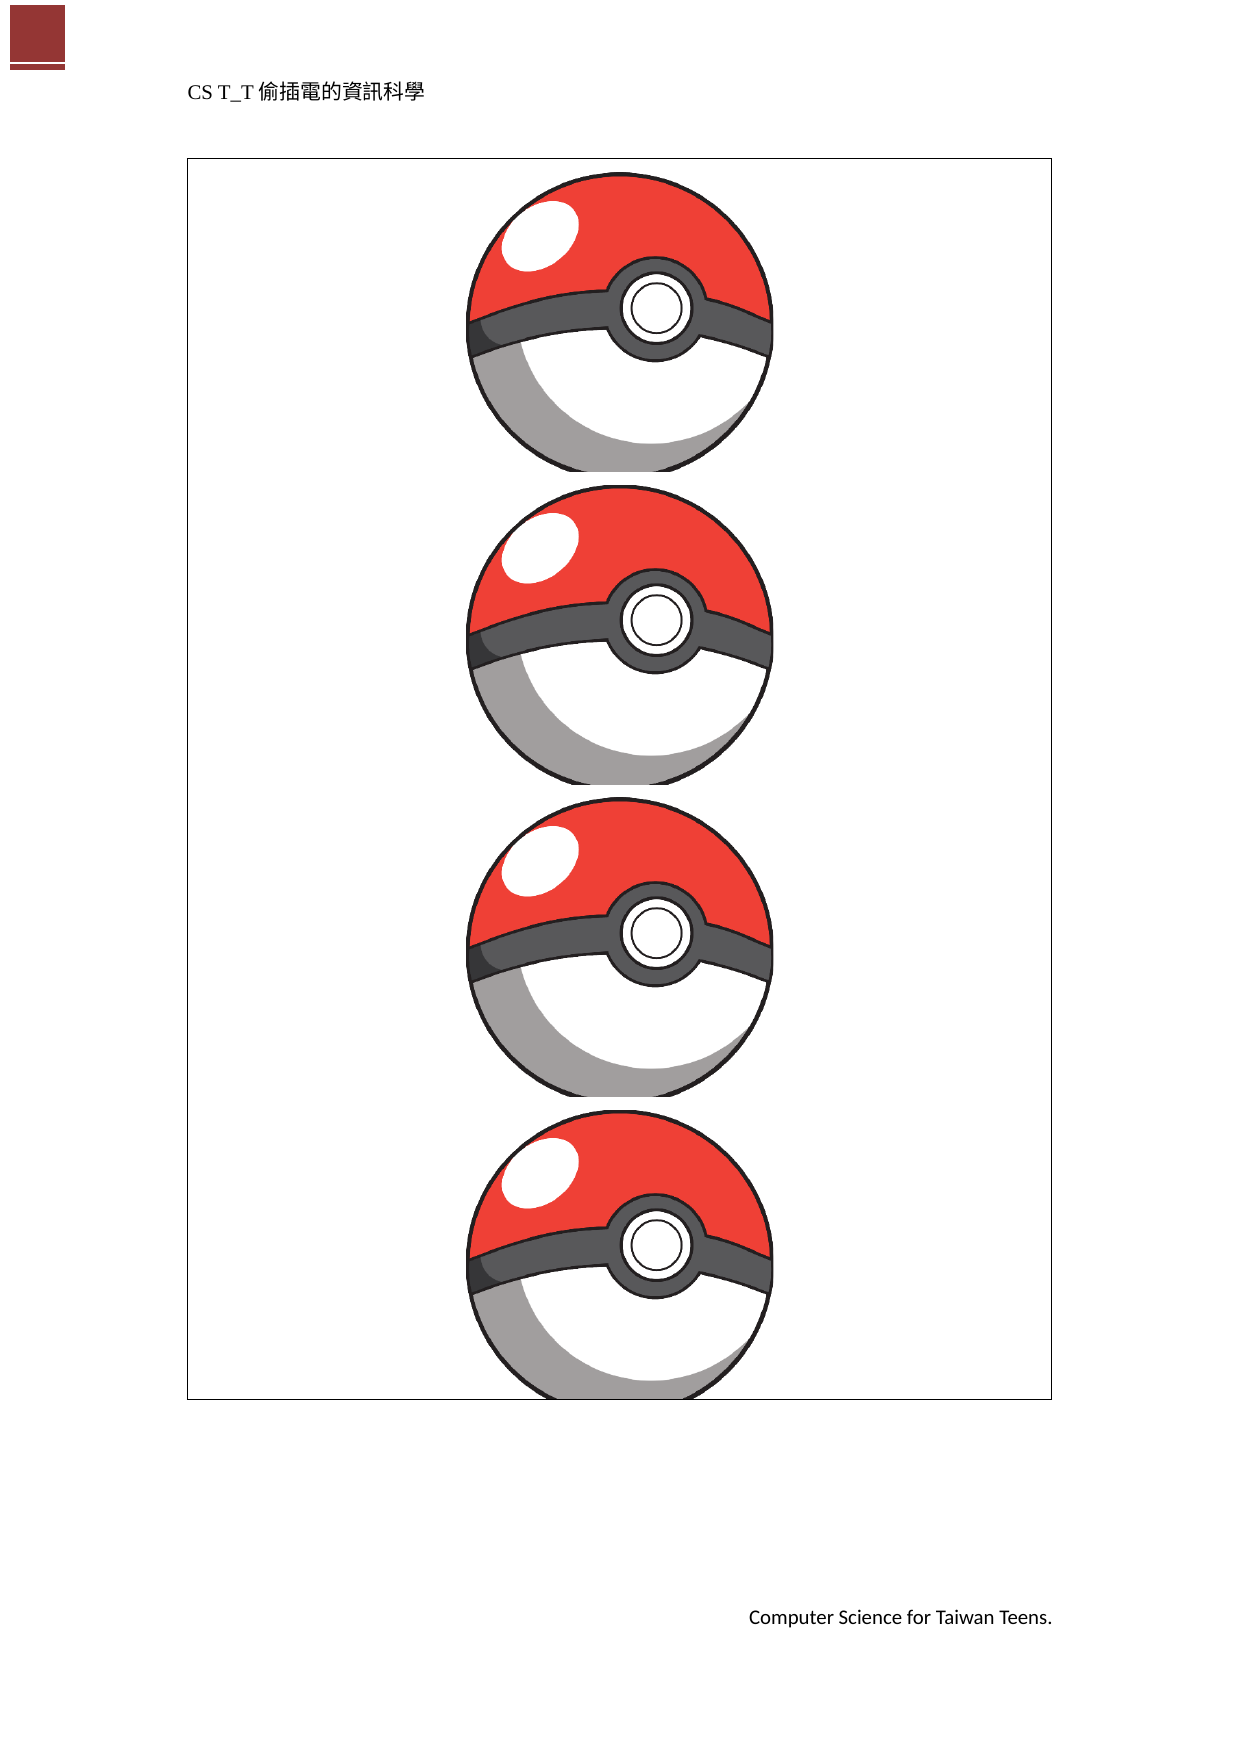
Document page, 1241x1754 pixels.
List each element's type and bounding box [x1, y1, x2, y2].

table_cell [188, 159, 1051, 1398]
